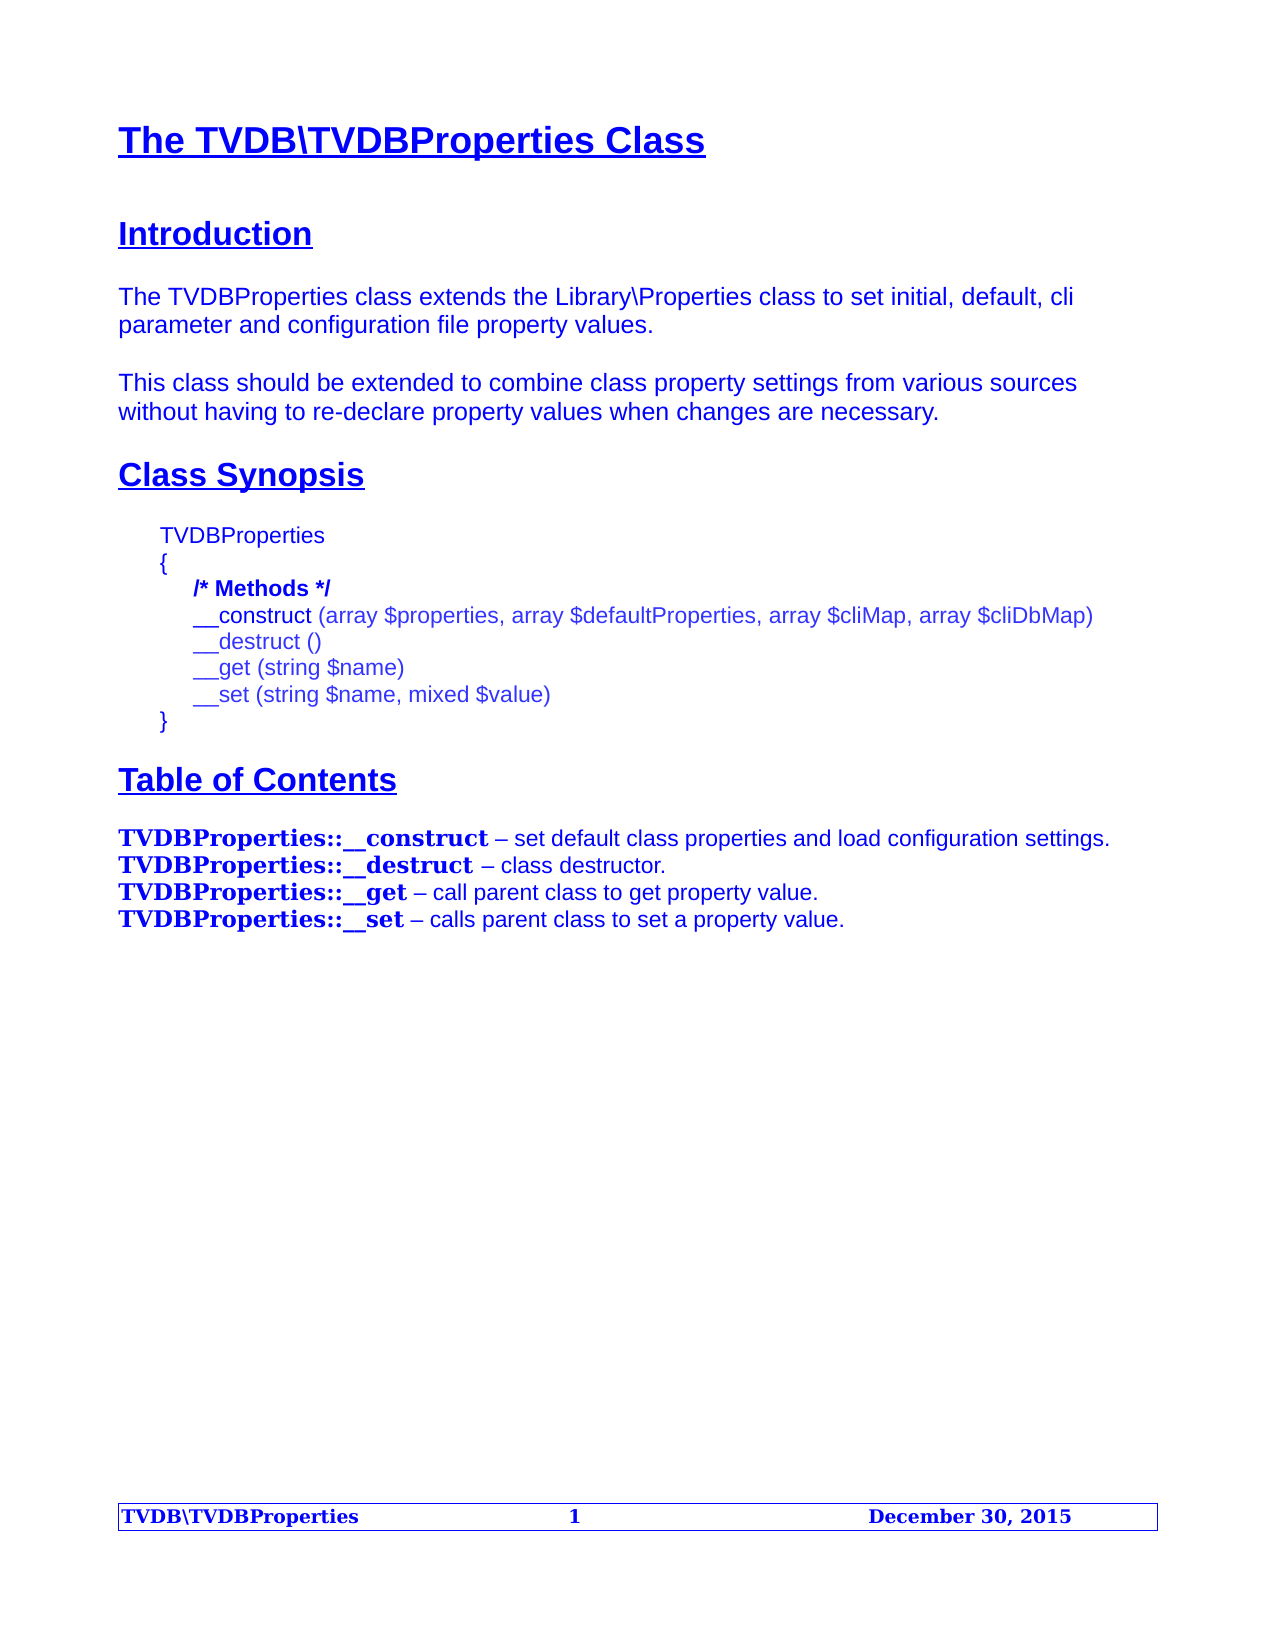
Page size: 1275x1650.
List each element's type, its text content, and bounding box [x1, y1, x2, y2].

text Class Synopsis [118, 455, 1157, 493]
text __set (string $name, mixed $value) [193, 681, 1157, 707]
text __get (string $name) [193, 654, 1157, 681]
text /* Methods */ [193, 575, 1157, 602]
text The TVDBProperties class extends the Library\Properties class to set initial, default, cli parameter and configuration file property values. [118, 282, 1157, 339]
text Table of Contents [118, 760, 1157, 798]
text This class should be extended to combine class property settings from various sources without having to re-declare property values when changes are necessary. [118, 368, 1157, 426]
text { [159, 549, 1157, 575]
title TVDBProperties::__set – calls parent class to set a property value. [118, 905, 1157, 932]
text __construct (array $properties, array $defaultProperties, array $cliMap, array $cliDbMap) [193, 602, 1157, 628]
text } [159, 707, 1157, 733]
title TVDBProperties::__construct – set default class properties and load configuration settings. [118, 825, 1157, 852]
title TVDBProperties::__get – call parent class to get property value. [118, 878, 1157, 905]
title The TVDB\TVDBProperties Class [118, 118, 1157, 161]
text TVDBProperties [159, 522, 1157, 549]
title TVDBProperties::__destruct – class destructor. [118, 852, 1157, 878]
text Introduction [118, 214, 1157, 252]
text __destruct () [193, 628, 1157, 654]
